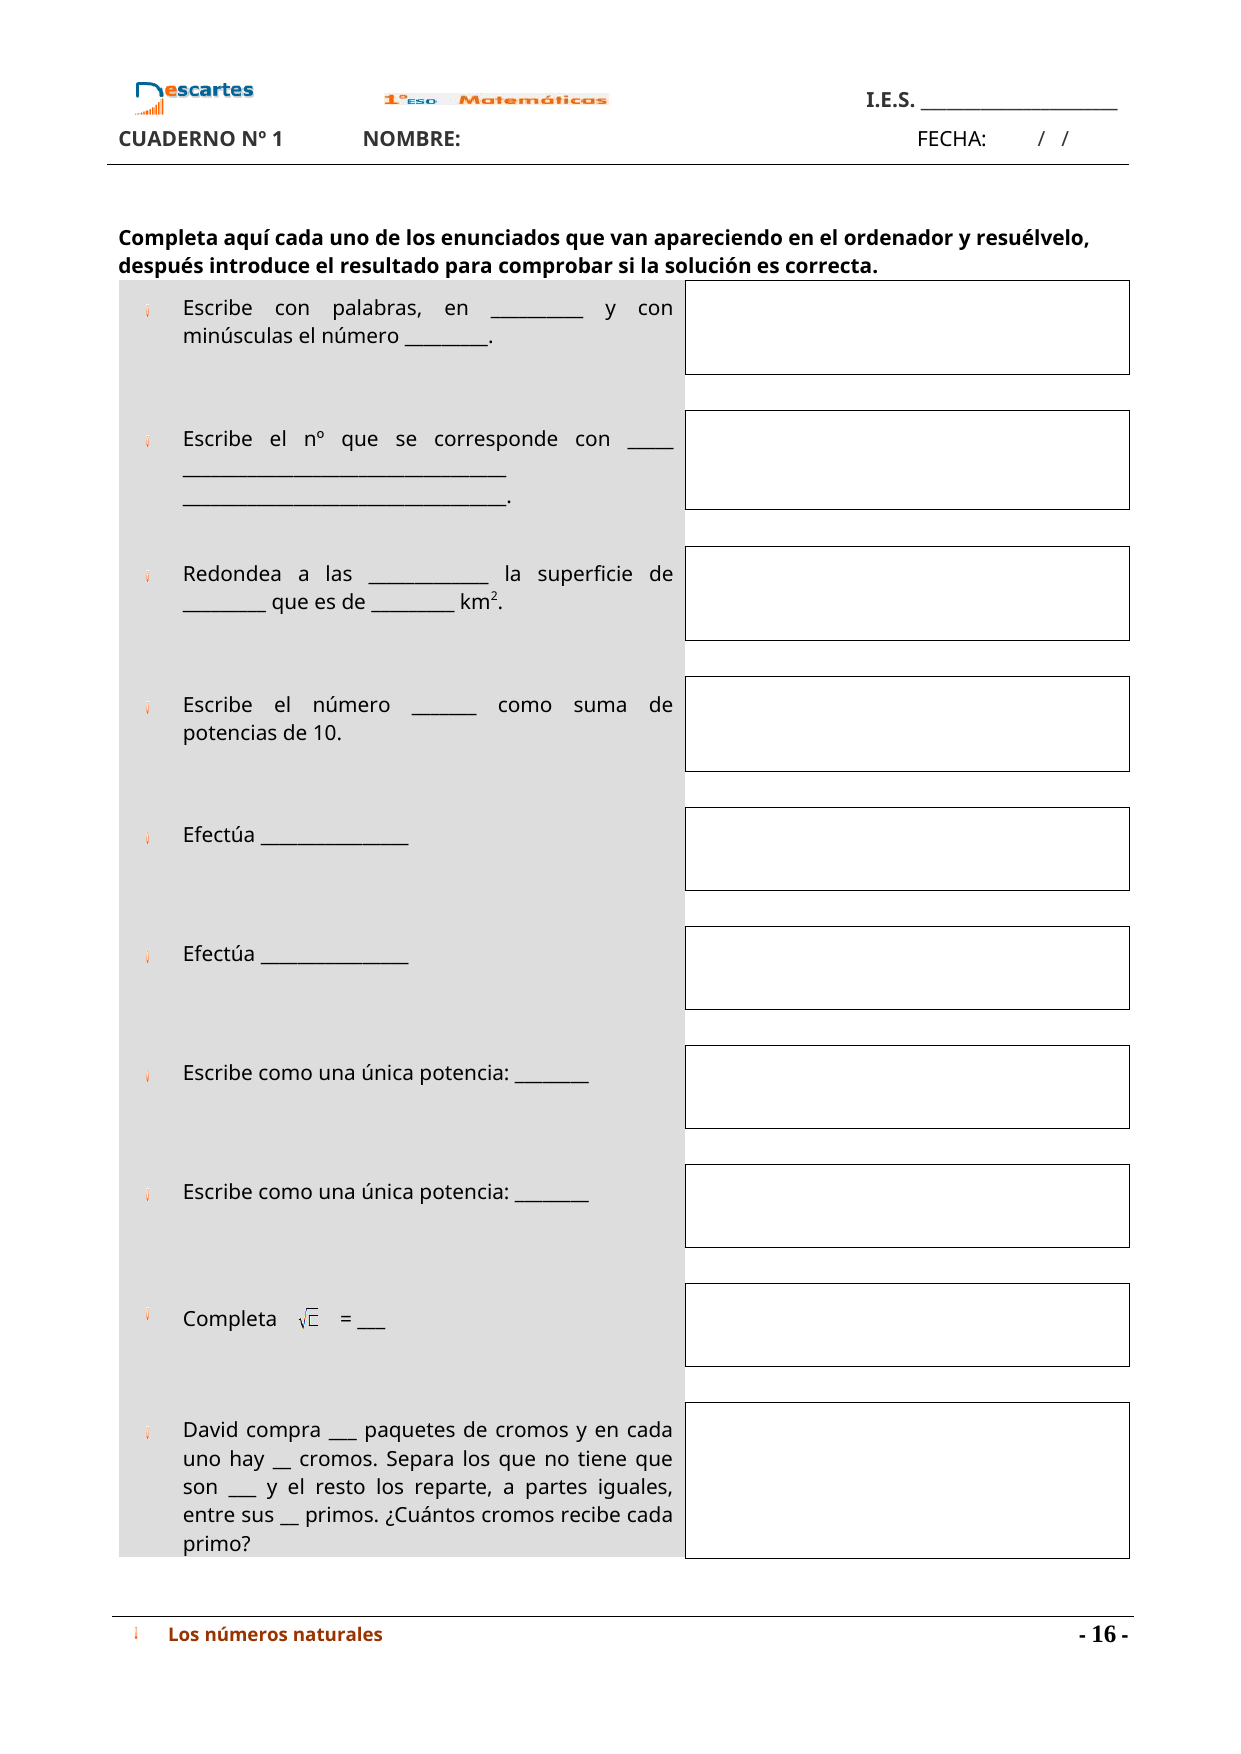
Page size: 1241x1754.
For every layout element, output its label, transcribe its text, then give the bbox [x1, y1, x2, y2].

table_header Escribe con palabras, en __________ y con minúsculas el número _________. [171, 280, 685, 374]
table_cell [685, 1129, 1130, 1164]
table_cell [686, 927, 1129, 1009]
table_cell [119, 1247, 171, 1283]
table_cell [686, 1046, 1129, 1128]
table_cell [686, 547, 1129, 640]
table_cell [119, 374, 171, 410]
table_cell Escribe el número _______ como suma de potencias de 10. [171, 676, 685, 771]
table_cell [119, 1128, 171, 1164]
table_cell [685, 375, 1130, 410]
table_cell [685, 1248, 1130, 1283]
table_cell Escribe como una única potencia: ________ [171, 1164, 685, 1247]
table_cell [171, 1366, 685, 1402]
table_cell [119, 640, 171, 676]
table_cell [119, 546, 171, 640]
table_cell David compra ___ paquetes de cromos y en cada uno hay __ cromos. Separa los que no tiene que son ___ y el resto los reparte, a partes iguales, entre sus __ primos. ¿Cuántos cromos recibe cada primo? [171, 1402, 685, 1557]
table_cell [685, 510, 1130, 546]
table_cell [171, 374, 685, 410]
picture [384, 93, 612, 105]
table_cell [119, 1402, 171, 1557]
table_cell Redondea a las _____________ la superficie de _________ que es de _________ km2. [171, 546, 685, 640]
table_cell [119, 1009, 171, 1045]
table_cell Efectúa ________________ [171, 926, 685, 1009]
table_cell [171, 1009, 685, 1045]
text Completa aquí cada uno de los enunciados que van apareciendo en el ordenador y resuélvelo, después introduce el resultado para comprobar si la solución es correcta. [118, 223, 1128, 280]
table_cell [119, 509, 171, 546]
table_cell [119, 676, 171, 771]
table_cell [171, 640, 685, 676]
table_cell [171, 1247, 685, 1283]
table_cell [685, 1367, 1130, 1402]
picture [298, 1305, 318, 1332]
table_cell Escribe el nº que se corresponde con _____ ___________________________________ ___________________________________. [171, 410, 685, 509]
table_cell [119, 1366, 171, 1402]
table_cell [686, 1403, 1129, 1557]
table_cell [119, 1164, 171, 1247]
table_cell Escribe como una única potencia: ________ [171, 1045, 685, 1128]
table_header [119, 280, 171, 374]
table_cell [171, 1128, 685, 1164]
table_cell [686, 808, 1129, 890]
table_cell [119, 410, 171, 509]
table_cell [171, 509, 685, 546]
table_cell [171, 890, 685, 926]
table_cell [119, 771, 171, 807]
table_cell [686, 1284, 1129, 1366]
table_cell Completa = ___ [171, 1283, 685, 1366]
table_header [686, 281, 1129, 374]
table_cell [119, 1045, 171, 1128]
table_cell [686, 411, 1129, 509]
table_cell [686, 1165, 1129, 1247]
table_cell [171, 771, 685, 807]
table_cell [119, 890, 171, 926]
table_cell [685, 1010, 1130, 1045]
picture [134, 1626, 138, 1639]
table_cell [119, 1283, 171, 1366]
table_cell [686, 677, 1129, 771]
table_cell [685, 891, 1130, 926]
table_cell Efectúa ________________ [171, 807, 685, 890]
table_cell [685, 772, 1130, 807]
table_cell [685, 641, 1130, 676]
table_cell [119, 807, 171, 890]
table_cell [119, 926, 171, 1009]
picture [134, 82, 257, 115]
